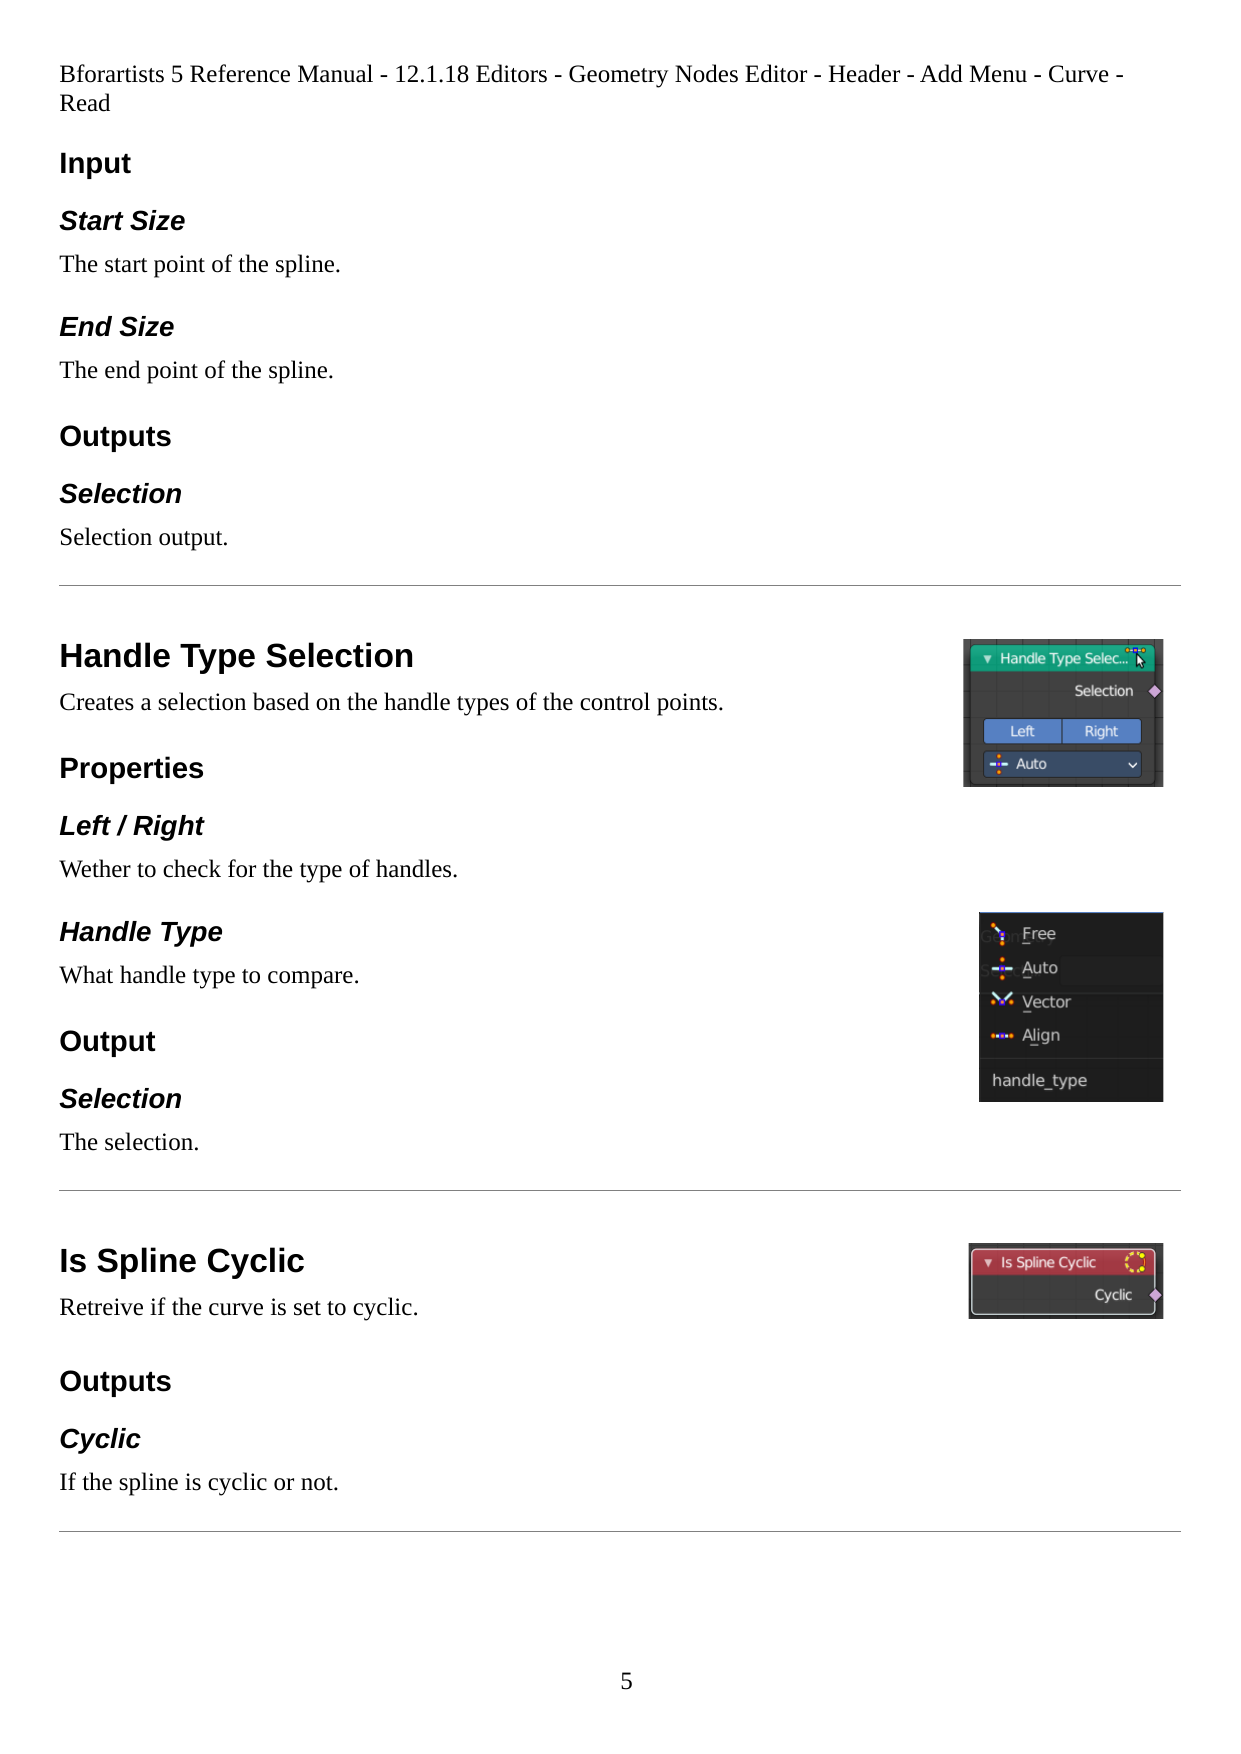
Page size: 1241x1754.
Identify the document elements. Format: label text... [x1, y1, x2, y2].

subtitle Selection [59, 1082, 1181, 1114]
text Creates a selection based on the handle types of the control points. [59, 687, 963, 716]
text The selection. [59, 1127, 1181, 1155]
text The start point of the spline. [59, 249, 1181, 278]
subtitle [1164, 915, 1181, 947]
subtitle Outputs [59, 419, 1181, 452]
subtitle Handle Type Selection [59, 636, 1181, 674]
subtitle Output [59, 1023, 979, 1057]
text Selection output. [59, 522, 1181, 551]
subtitle Properties [59, 751, 963, 784]
subtitle Is Spline Cyclic [59, 1241, 1181, 1279]
subtitle Handle Type [59, 915, 979, 947]
picture [979, 912, 1164, 1102]
subtitle Cyclic [59, 1423, 1181, 1454]
text Retreive if the curve is set to cyclic. [59, 1292, 1181, 1321]
subtitle [1164, 751, 1181, 784]
subtitle End Size [59, 311, 1181, 343]
subtitle Input [59, 146, 1181, 180]
subtitle Outputs [59, 1364, 1181, 1398]
text Wether to check for the type of handles. [59, 854, 1181, 883]
subtitle Selection [59, 477, 1181, 509]
text If the spline is cyclic or not. [59, 1467, 1181, 1496]
text What handle type to compare. [59, 960, 979, 988]
text The end point of the spline. [59, 355, 1181, 384]
picture [963, 639, 1164, 787]
subtitle Left / Right [59, 809, 1181, 841]
picture [968, 1243, 1164, 1319]
subtitle [1164, 1023, 1181, 1057]
subtitle Start Size [59, 205, 1181, 237]
